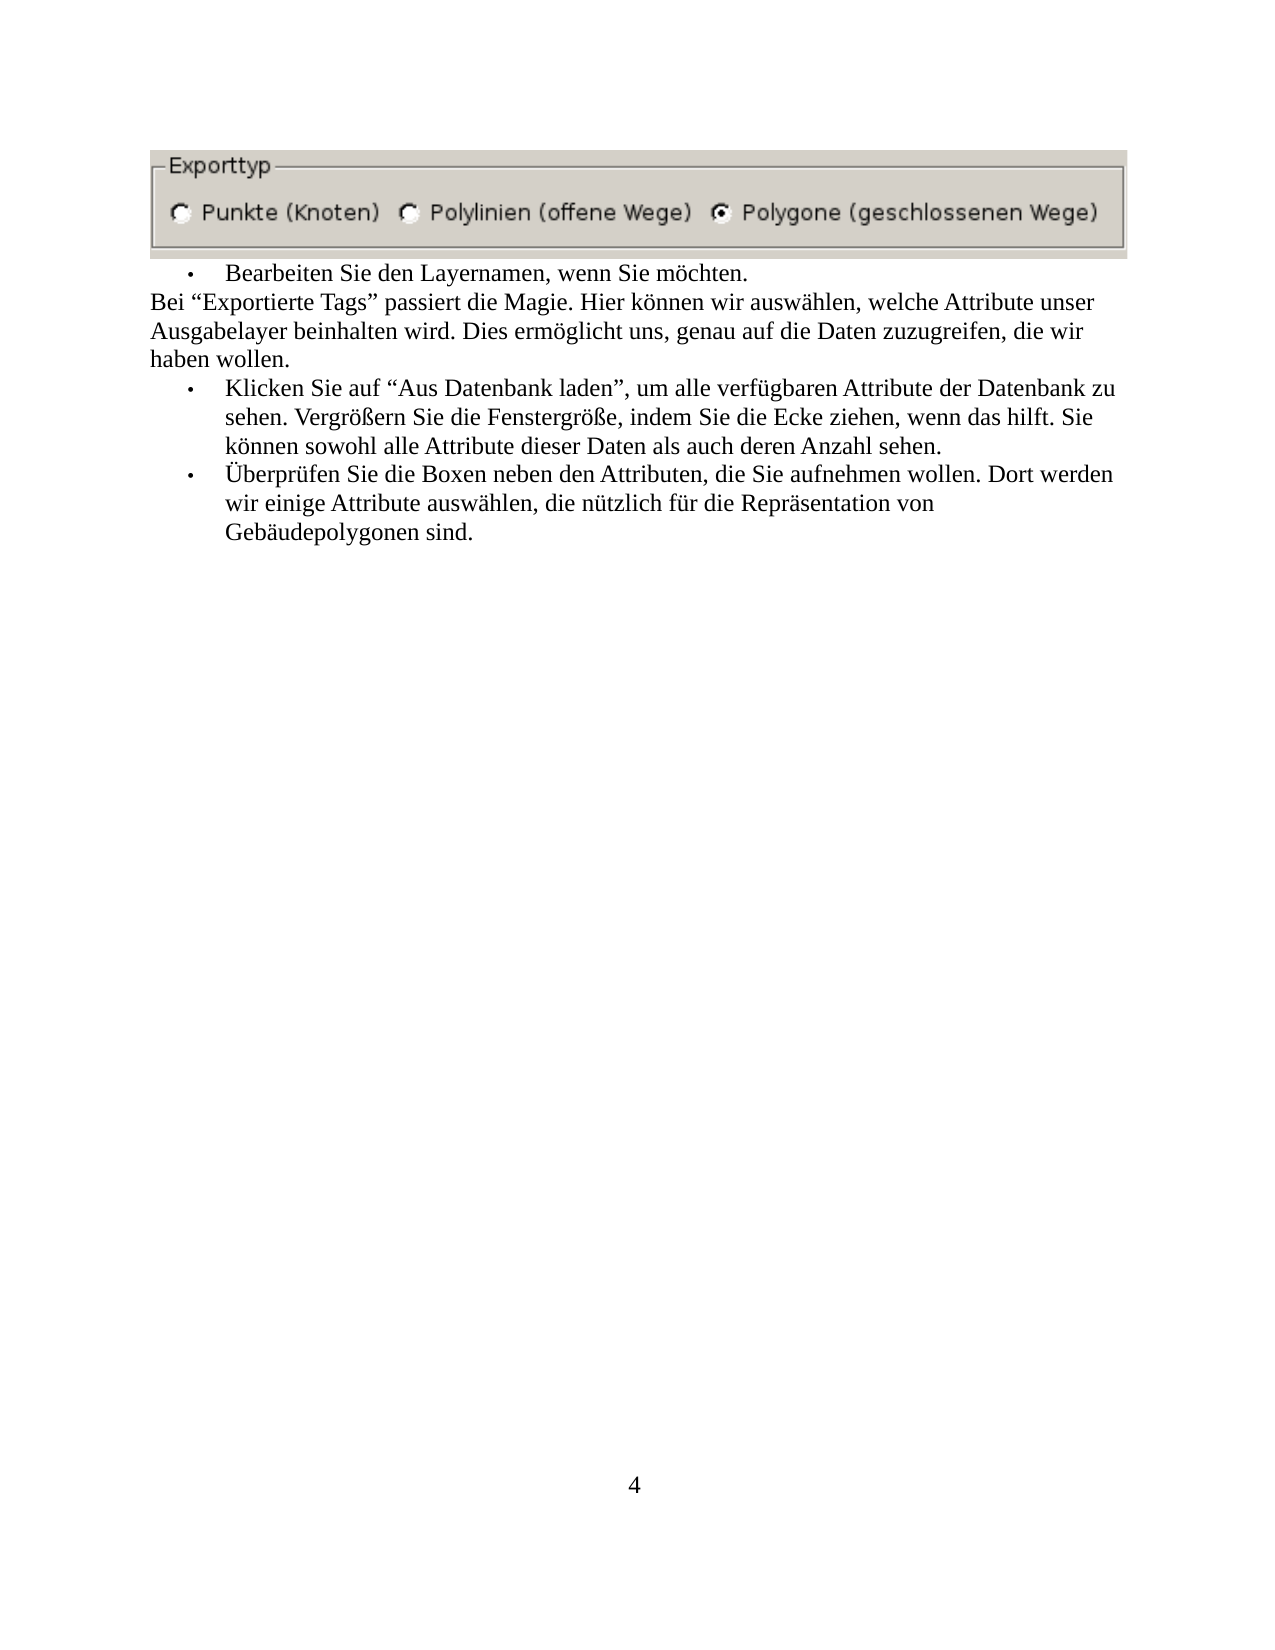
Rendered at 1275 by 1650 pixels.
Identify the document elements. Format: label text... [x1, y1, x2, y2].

list Bearbeiten Sie den Layernamen, wenn Sie möchten. [187, 259, 1125, 287]
text Bei “Exportierte Tags” passiert die Magie. Hier können wir auswählen, welche Attribute unser Ausgabelayer beinhalten wird. Dies ermöglicht uns, genau auf die Daten zuzugreifen, die wir haben wollen. [150, 287, 1125, 373]
picture [150, 150, 1128, 259]
list Überprüfen Sie die Boxen neben den Attributen, die Sie aufnehmen wollen. Dort werden wir einige Attribute auswählen, die nützlich für die Repräsentation von Gebäudepolygonen sind. [187, 459, 1125, 546]
list Klicken Sie auf “Aus Datenbank laden”, um alle verfügbaren Attribute der Datenbank zu sehen. Vergrößern Sie die Fenstergröße, indem Sie die Ecke ziehen, wenn das hilft. Sie können sowohl alle Attribute dieser Daten als auch deren Anzahl sehen. [187, 373, 1125, 459]
